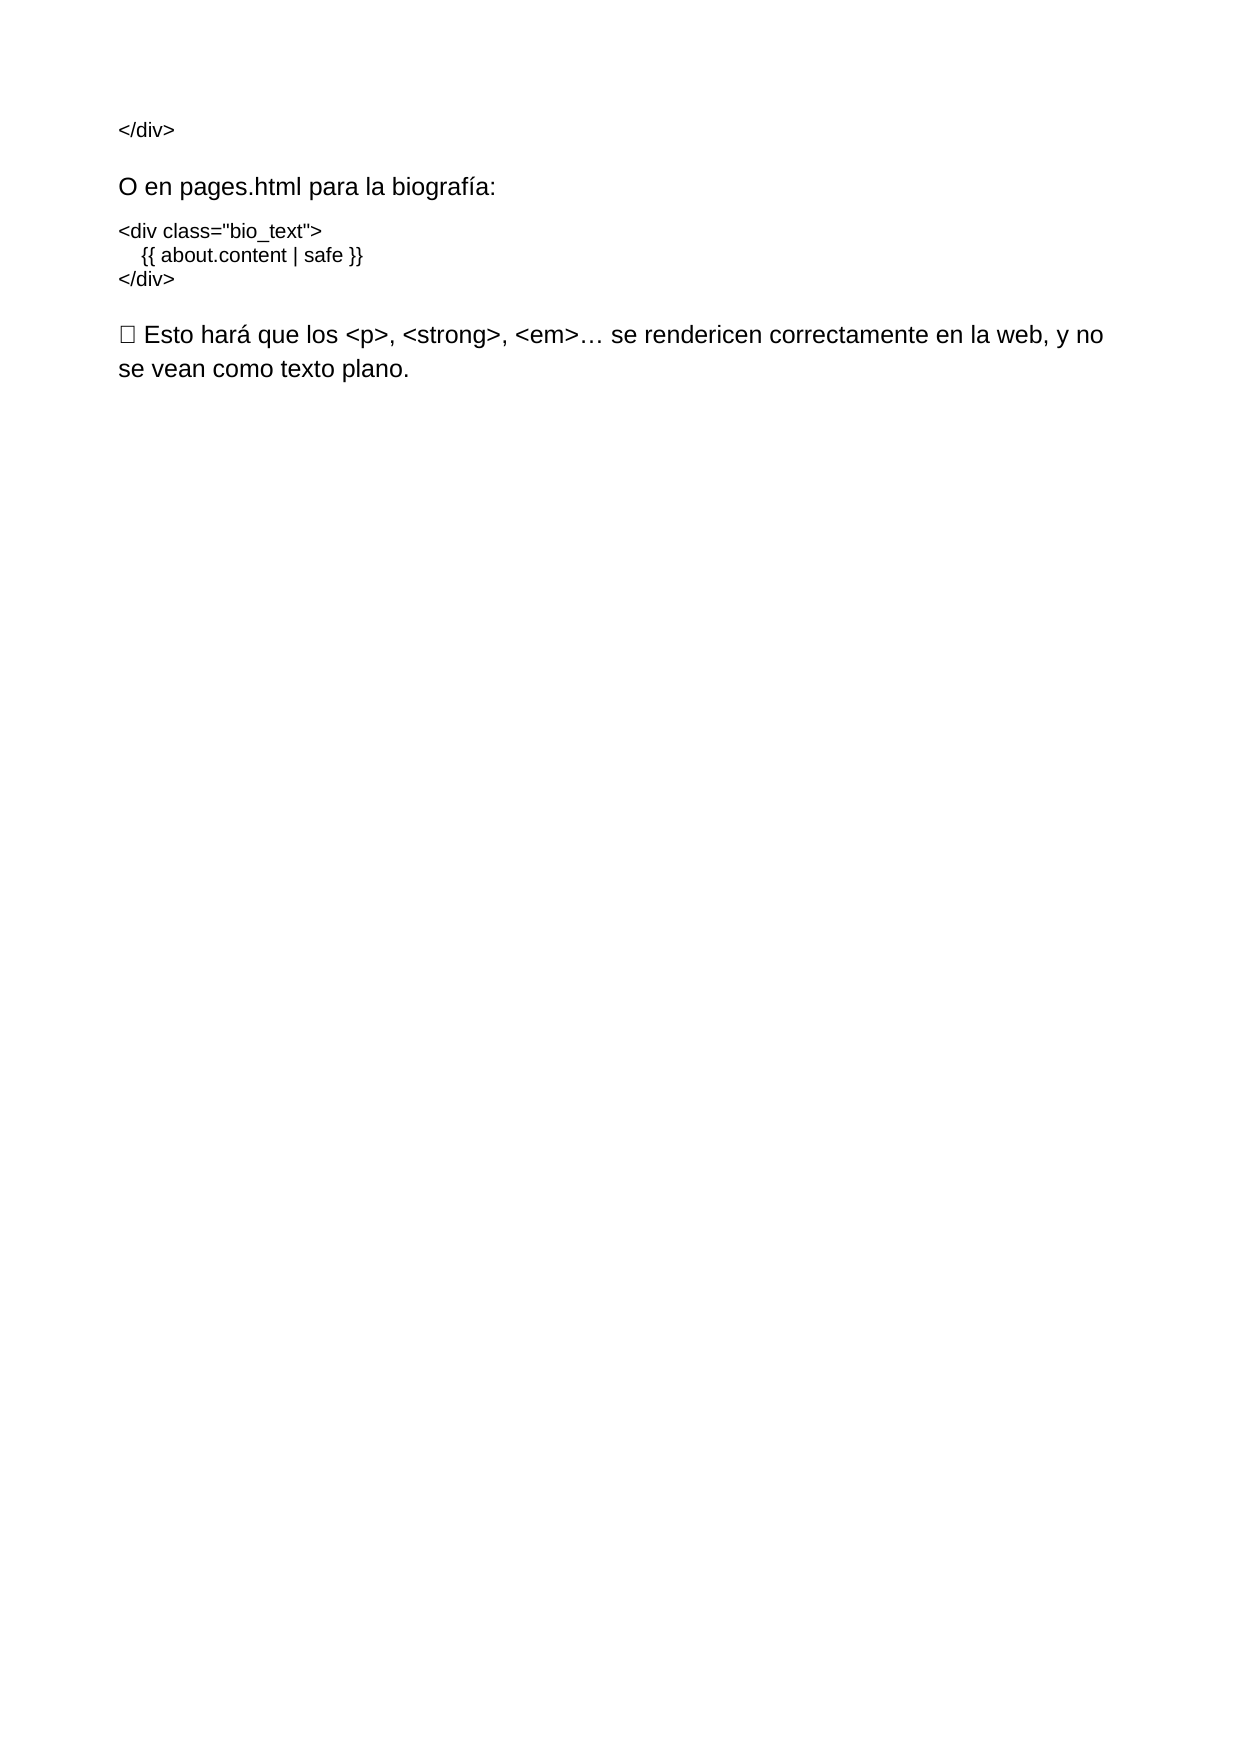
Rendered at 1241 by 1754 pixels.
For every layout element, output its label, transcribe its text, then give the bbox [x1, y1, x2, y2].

text {{ about.content | safe }} [118, 243, 1122, 267]
text </div> [118, 267, 1122, 291]
text <div class="bio_text"> [118, 219, 1122, 243]
text </div> [118, 118, 1122, 142]
text ✅ Esto hará que los <p>, <strong>, <em>… se rendericen correctamente en la web, y no se vean como texto plano. [118, 321, 1122, 382]
text O en pages.html para la biografía: [118, 172, 1122, 200]
